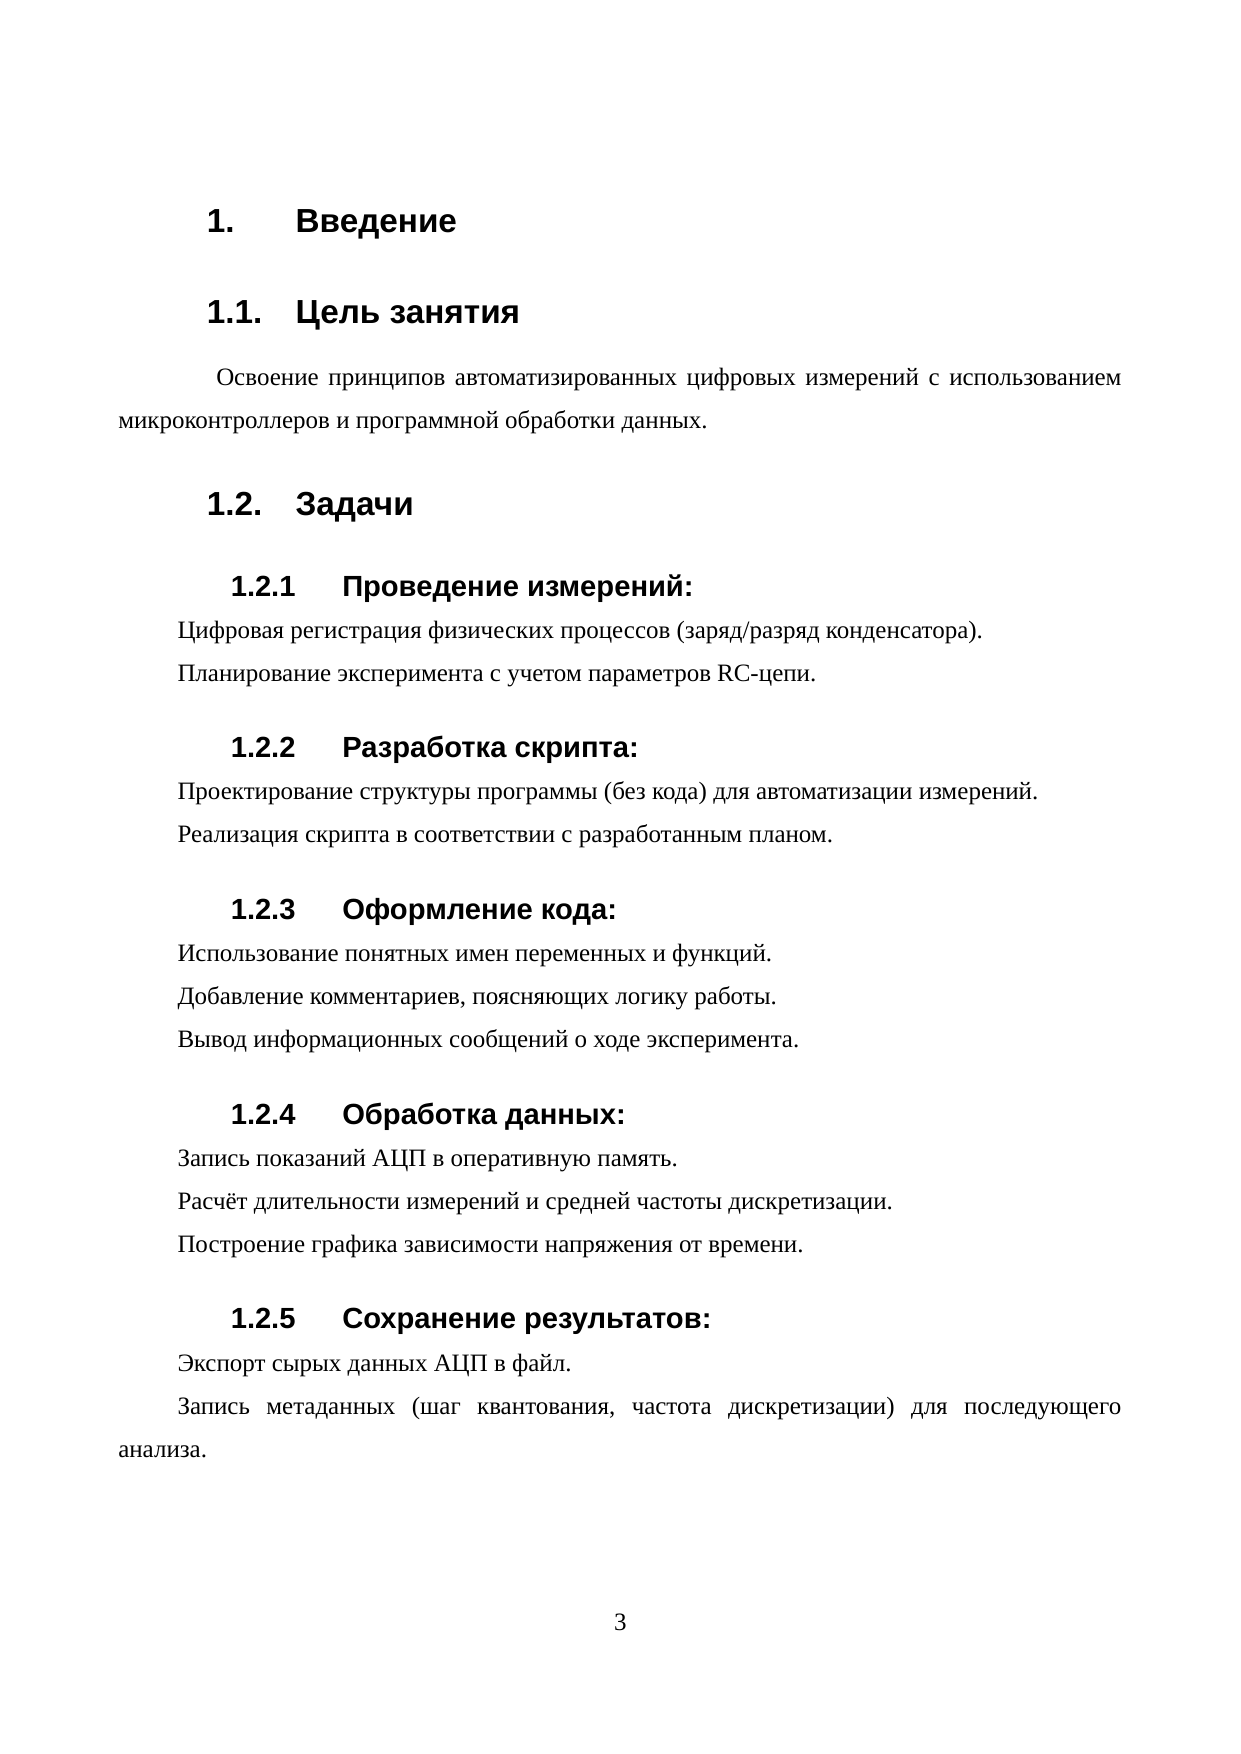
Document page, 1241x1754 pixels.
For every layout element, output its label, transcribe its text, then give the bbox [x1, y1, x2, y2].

subtitle Проведение измерений: [231, 569, 1122, 602]
text Расчёт длительности измерений и средней частоты дискретизации. [118, 1186, 1122, 1215]
text Запись показаний АЦП в оперативную память. [118, 1143, 1122, 1172]
text Освоение принципов автоматизированных цифровых измерений с использованием микроконтроллеров и программной обработки данных. [118, 362, 1122, 434]
text Проектирование структуры программы (без кода) для автоматизации измерений. [118, 776, 1122, 805]
subtitle Обработка данных: [231, 1097, 1122, 1130]
text Использование понятных имен переменных и функций. [118, 938, 1122, 967]
text Построение графика зависимости напряжения от времени. [118, 1229, 1122, 1258]
text Запись метаданных (шаг квантования, частота дискретизации) для последующего анализа. [118, 1391, 1122, 1463]
subtitle Задачи [148, 484, 1093, 522]
text Добавление комментариев, поясняющих логику работы. [118, 981, 1122, 1010]
subtitle Оформление кода: [231, 892, 1122, 926]
subtitle Цель занятия [148, 292, 1093, 330]
text Цифровая регистрация физических процессов (заряд/разряд конденсатора). [118, 615, 1122, 643]
text Экспорт сырых данных АЦП в файл. [118, 1348, 1122, 1376]
subtitle Сохранение результатов: [231, 1302, 1122, 1335]
subtitle Разработка скрипта: [231, 730, 1122, 764]
text Вывод информационных сообщений о ходе эксперимента. [118, 1024, 1122, 1053]
text Реализация скрипта в соответствии с разработанным планом. [118, 819, 1122, 848]
subtitle Введение [148, 201, 1093, 239]
text Планирование эксперимента с учетом параметров RC-цепи. [118, 658, 1122, 687]
